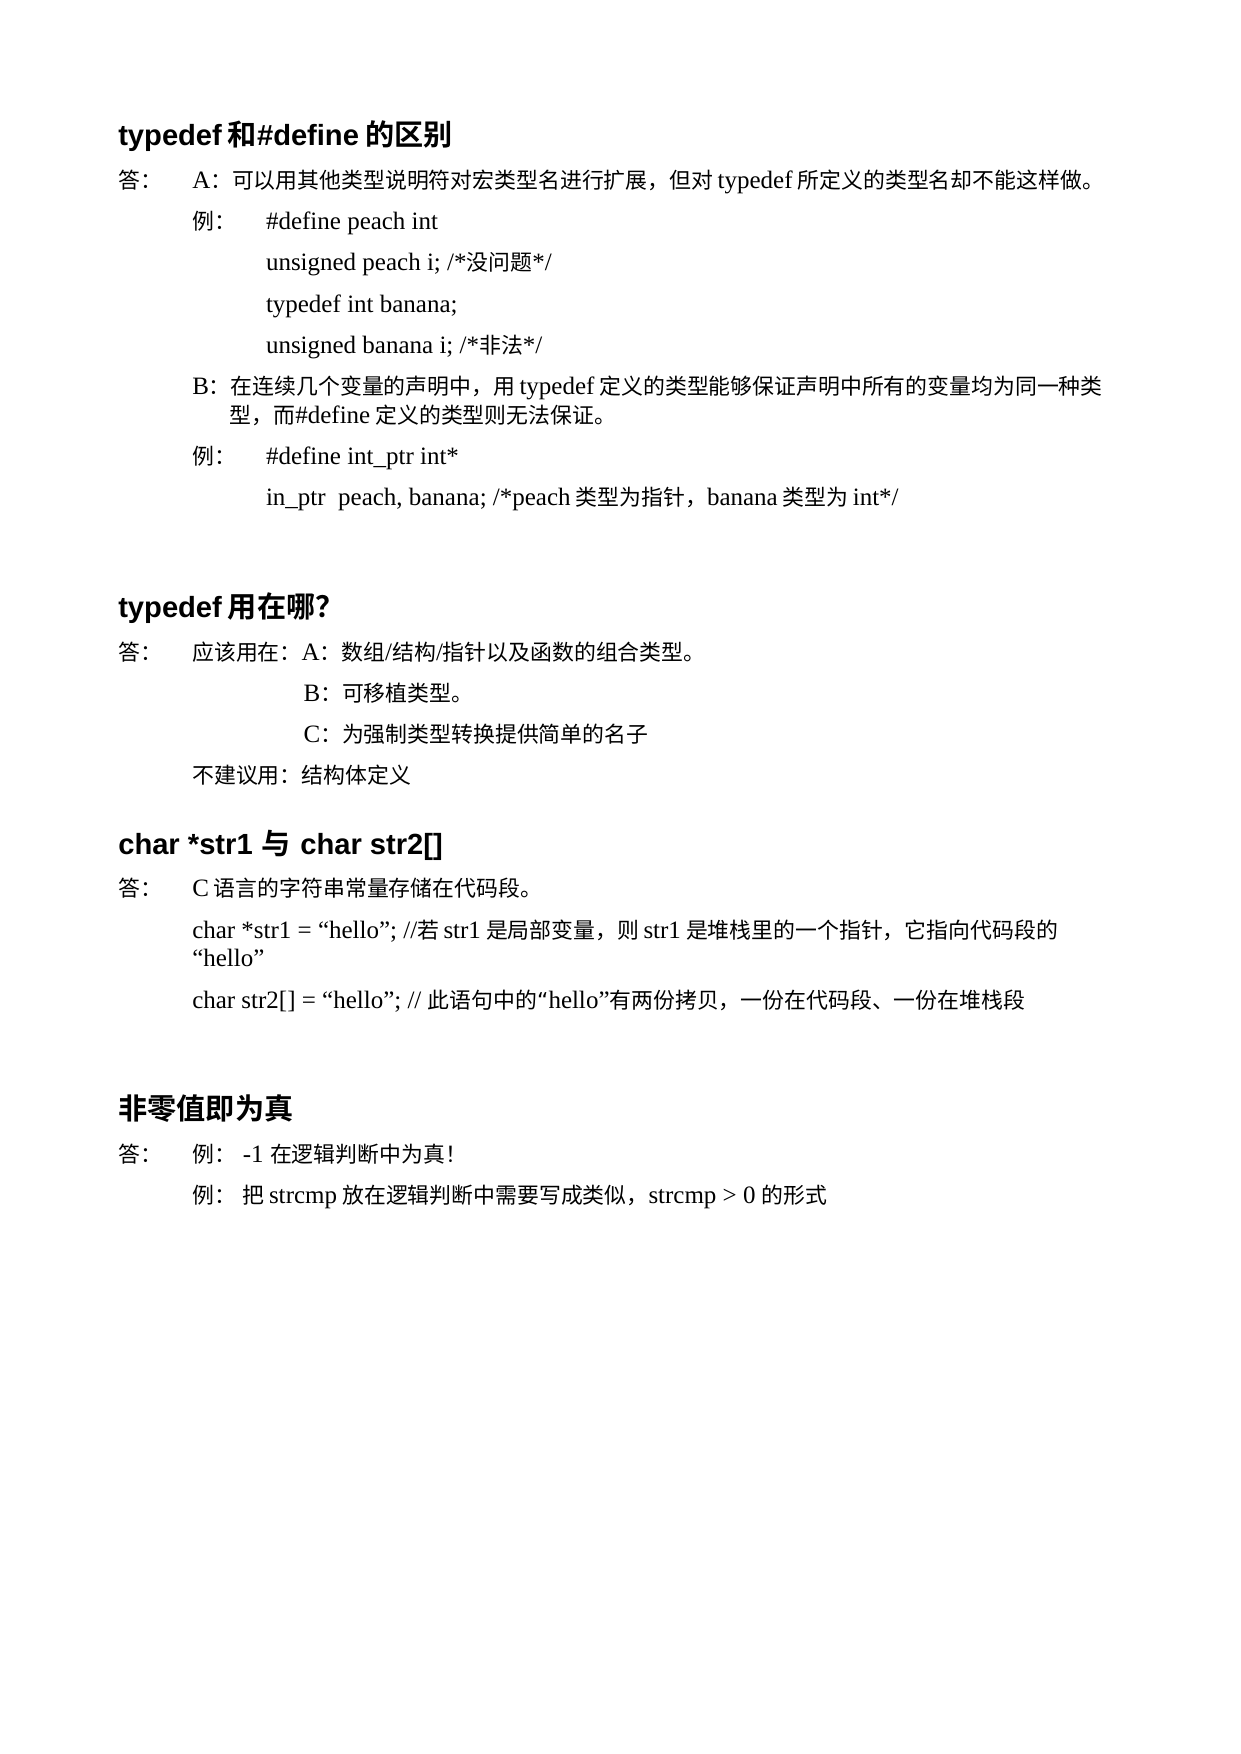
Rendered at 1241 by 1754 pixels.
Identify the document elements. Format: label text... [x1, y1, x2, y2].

text C：为强制类型转换提供简单的名子 [118, 719, 1122, 748]
subtitle typedef和#define的区别 [118, 118, 1122, 152]
text 例： #define peach int [118, 206, 1122, 235]
subtitle typedef用在哪？ [118, 590, 1122, 624]
subtitle 非零值即为真 [118, 1092, 1122, 1126]
text 不建议用：结构体定义 [118, 760, 1122, 789]
text char str2[] = “hello”; // 此语句中的“hello”有两份拷贝，一份在代码段、一份在堆栈段 [118, 985, 1122, 1013]
text 答： 应该用在：A：数组​/结构/指针以及函数的组合类型。 [118, 637, 1122, 665]
text typedef int banana; [118, 289, 1122, 317]
text 答： 例： -1 在逻辑判断中为真！ [118, 1139, 1122, 1167]
text 答： C语言的字符串常量存储在代码段。 [118, 873, 1122, 902]
text unsigned peach i; /*没问题*/ [118, 247, 1122, 276]
text B：可移植类型。 [118, 678, 1122, 707]
text 例： #define int_ptr int* [118, 441, 1122, 470]
text 答： A：可以用其他类型说明符对宏类型名进行扩展，但对typedef所定义的类型名却不能这样做。 [118, 165, 1122, 194]
text 例： 把strcmp放在逻辑判断中需要写成类似，strcmp > 0 的形式 [118, 1180, 1122, 1209]
text in_ptr peach, banana; /*peach类型为指针，banana类型为int*/ [118, 482, 1122, 511]
text unsigned banana i; /*非法*/ [118, 330, 1122, 359]
subtitle char *str1 与 char str2[] [118, 827, 1122, 861]
text char *str1 = “hello”; //若str1是局部变量，则str1是堆栈里的一个指针，它指向代码段的 “hello” [118, 915, 1122, 972]
text B：在连续几个变量的声明中，用typedef定义的类型能够保证声明中所有的变量均为同一种类 型，而#define定义的类型则无法保证。 [118, 371, 1122, 429]
